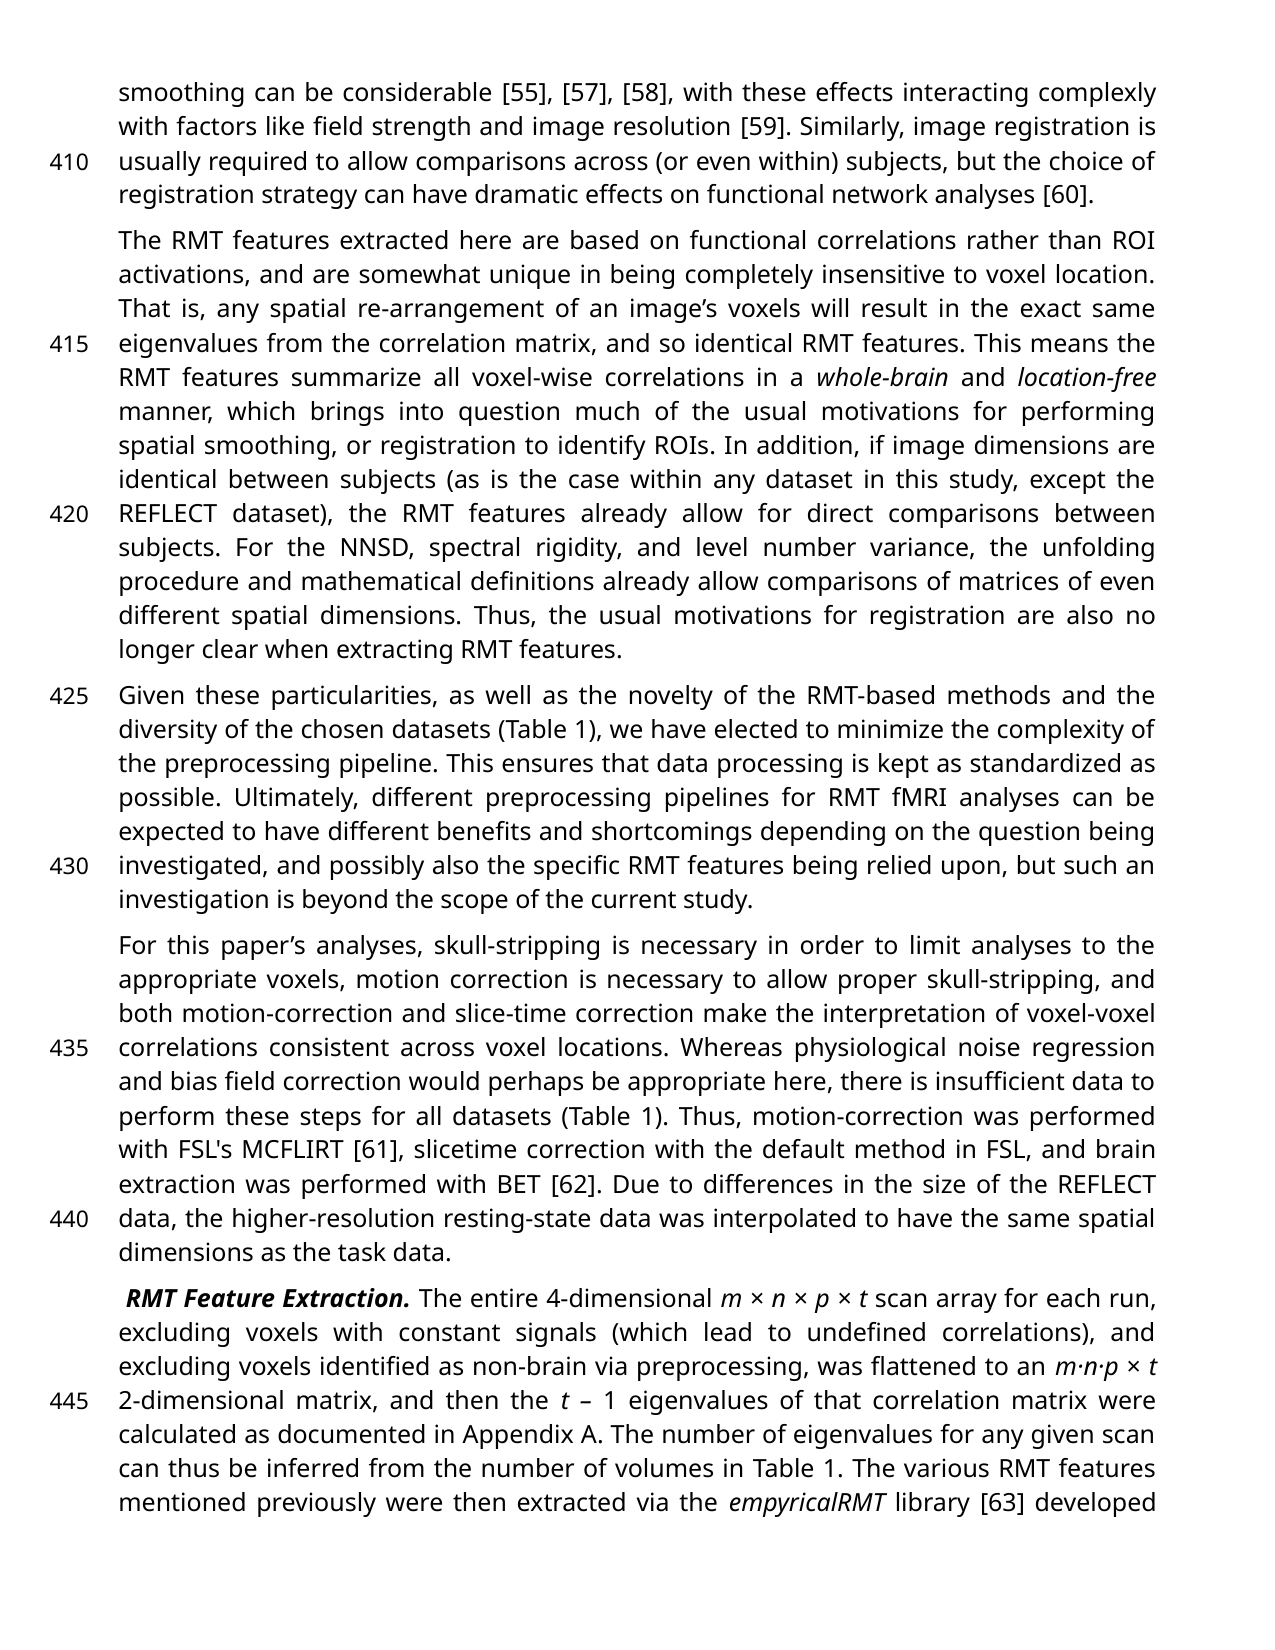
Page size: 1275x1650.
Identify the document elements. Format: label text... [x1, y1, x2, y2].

text RMT Feature Extraction. The entire 4-dimensional m × n × p × t scan array for each run, excluding voxels with constant signals (which lead to undefined correlations), and excluding voxels identified as non-brain via preprocessing, was flattened to an m·n·p × t 2-dimensional matrix, and then the t – 1 eigenvalues of that correlation matrix were calculated as documented in Appendix A. The number of eigenvalues for any given scan can thus be inferred from the number of volumes in Table 1. The various RMT features mentioned previously were then extracted via the empyricalRMT library [63] developed [118, 1280, 1157, 1519]
text Given these particularities, as well as the novelty of the RMT-based methods and the diversity of the chosen datasets (Table 1), we have elected to minimize the complexity of the preprocessing pipeline. This ensures that data processing is kept as standardized as possible. Ultimately, different preprocessing pipelines for RMT fMRI analyses can be expected to have different benefits and shortcomings depending on the question being investigated, and possibly also the specific RMT features being relied upon, but such an investigation is beyond the scope of the current study. [118, 678, 1157, 916]
text smoothing can be considerable [55], [57], [58], with these effects interacting complexly with factors like field strength and image resolution [59]. Similarly, image registration is usually required to allow comparisons across (or even within) subjects, but the choice of registration strategy can have dramatic effects on functional network analyses [60]. [118, 75, 1157, 211]
text The RMT features extracted here are based on functional correlations rather than ROI activations, and are somewhat unique in being completely insensitive to voxel location. That is, any spatial re-arrangement of an image’s voxels will result in the exact same eigenvalues from the correlation matrix, and so identical RMT features. This means the RMT features summarize all voxel-wise correlations in a whole-brain and location-free manner, which brings into question much of the usual motivations for performing spatial smoothing, or registration to identify ROIs. In addition, if image dimensions are identical between subjects (as is the case within any dataset in this study, except the REFLECT dataset), the RMT features already allow for direct comparisons between subjects. For the NNSD, spectral rigidity, and level number variance, the unfolding procedure and mathematical definitions already allow comparisons of matrices of even different spatial dimensions. Thus, the usual motivations for registration are also no longer clear when extracting RMT features. [118, 223, 1157, 666]
text For this paper’s analyses, skull-stripping is necessary in order to limit analyses to the appropriate voxels, motion correction is necessary to allow proper skull-stripping, and both motion-correction and slice-time correction make the interpretation of voxel-voxel correlations consistent across voxel locations. Whereas physiological noise regression and bias field correction would perhaps be appropriate here, there is insufficient data to perform these steps for all datasets (Table 1). Thus, motion-correction was performed with FSL's MCFLIRT [61], slicetime correction with the default method in FSL, and brain extraction was performed with BET [62]. Due to differences in the size of the REFLECT data, the higher-resolution resting-state data was interpolated to have the same spatial dimensions as the task data. [118, 928, 1157, 1268]
